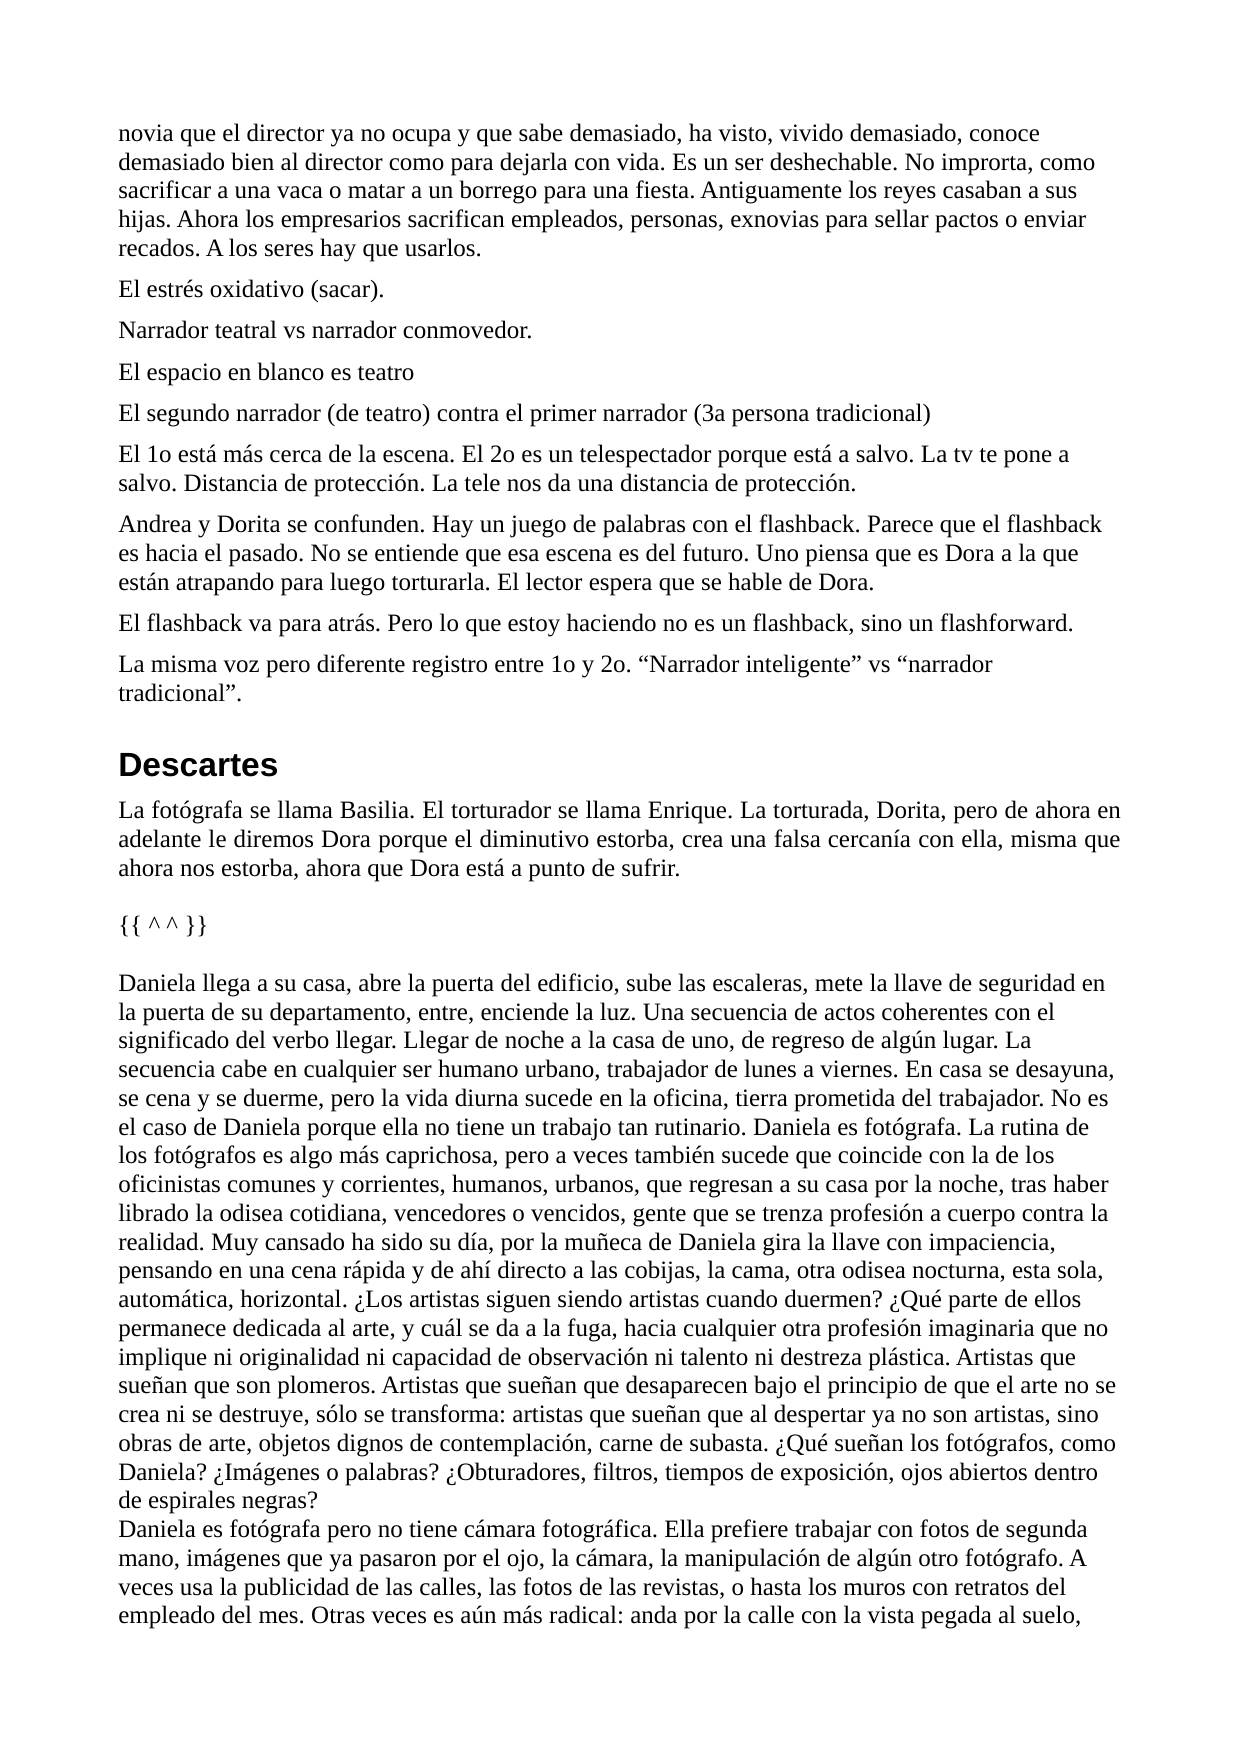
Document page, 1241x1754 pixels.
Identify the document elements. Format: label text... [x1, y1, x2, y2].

text El segundo narrador (de teatro) contra el primer narrador (3a persona tradicional) [118, 398, 1122, 427]
text {{ ^ ^ }} [118, 911, 1122, 939]
text novia que el director ya no ocupa y que sabe demasiado, ha visto, vivido demasiado, conoce demasiado bien al director como para dejarla con vida. Es un ser deshechable. No improrta, como sacrificar a una vaca o matar a un borrego para una fiesta. Antiguamente los reyes casaban a sus hijas. Ahora los empresarios sacrifican empleados, personas, exnovias para sellar pactos o enviar recados. A los seres hay que usarlos. [118, 118, 1122, 262]
text Daniela llega a su casa, abre la puerta del edificio, sube las escaleras, mete la llave de seguridad en la puerta de su departamento, entre, enciende la luz. Una secuencia de actos coherentes con el significado del verbo llegar. Llegar de noche a la casa de uno, de regreso de algún lugar. La secuencia cabe en cualquier ser humano urbano, trabajador de lunes a viernes. En casa se desayuna, se cena y se duerme, pero la vida diurna sucede en la oficina, tierra prometida del trabajador. No es el caso de Daniela porque ella no tiene un trabajo tan rutinario. Daniela es fotógrafa. La rutina de los fotógrafos es algo más caprichosa, pero a veces también sucede que coincide con la de los oficinistas comunes y corrientes, humanos, urbanos, que regresan a su casa por la noche, tras haber librado la odisea cotidiana, vencedores o vencidos, gente que se trenza profesión a cuerpo contra la realidad. Muy cansado ha sido su día, por la muñeca de Daniela gira la llave con impaciencia, pensando en una cena rápida y de ahí directo a las cobijas, la cama, otra odisea nocturna, esta sola, automática, horizontal. ¿Los artistas siguen siendo artistas cuando duermen? ¿Qué parte de ellos permanece dedicada al arte, y cuál se da a la fuga, hacia cualquier otra profesión imaginaria que no implique ni originalidad ni capacidad de observación ni talento ni destreza plástica. Artistas que sueñan que son plomeros. Artistas que sueñan que desaparecen bajo el principio de que el arte no se crea ni se destruye, sólo se transforma: artistas que sueñan que al despertar ya no son artistas, sino obras de arte, objetos dignos de contemplación, carne de subasta. ¿Qué sueñan los fotógrafos, como Daniela? ¿Imágenes o palabras? ¿Obturadores, filtros, tiempos de exposición, ojos abiertos dentro de espirales negras? [118, 968, 1122, 1514]
subtitle Descartes [118, 744, 1122, 783]
text El espacio en blanco es teatro [118, 357, 1122, 386]
text La misma voz pero diferente registro entre 1o y 2o. “Narrador inteligente” vs “narrador tradicional”. [118, 649, 1122, 707]
text El estrés oxidativo (sacar). [118, 274, 1122, 303]
text El flashback va para atrás. Pero lo que estoy haciendo no es un flashback, sino un flashforward. [118, 608, 1122, 637]
text La fotógrafa se llama Basilia. El torturador se llama Enrique. La torturada, Dorita, pero de ahora en adelante le diremos Dora porque el diminutivo estorba, crea una falsa cercanía con ella, misma que ahora nos estorba, ahora que Dora está a punto de sufrir. [118, 796, 1122, 882]
text Daniela es fotógrafa pero no tiene cámara fotográfica. Ella prefiere trabajar con fotos de segunda mano, imágenes que ya pasaron por el ojo, la cámara, la manipulación de algún otro fotógrafo. A veces usa la publicidad de las calles, las fotos de las revistas, o hasta los muros con retratos del empleado del mes. Otras veces es aún más radical: anda por la calle con la vista pegada al suelo, [118, 1514, 1122, 1629]
text El 1o está más cerca de la escena. El 2o es un telespectador porque está a salvo. La tv te pone a salvo. Distancia de protección. La tele nos da una distancia de protección. [118, 439, 1122, 497]
text Narrador teatral vs narrador conmovedor. [118, 316, 1122, 344]
text Andrea y Dorita se confunden. Hay un juego de palabras con el flashback. Parece que el flashback es hacia el pasado. No se entiende que esa escena es del futuro. Uno piensa que es Dora a la que están atrapando para luego torturarla. El lector espera que se hable de Dora. [118, 509, 1122, 596]
